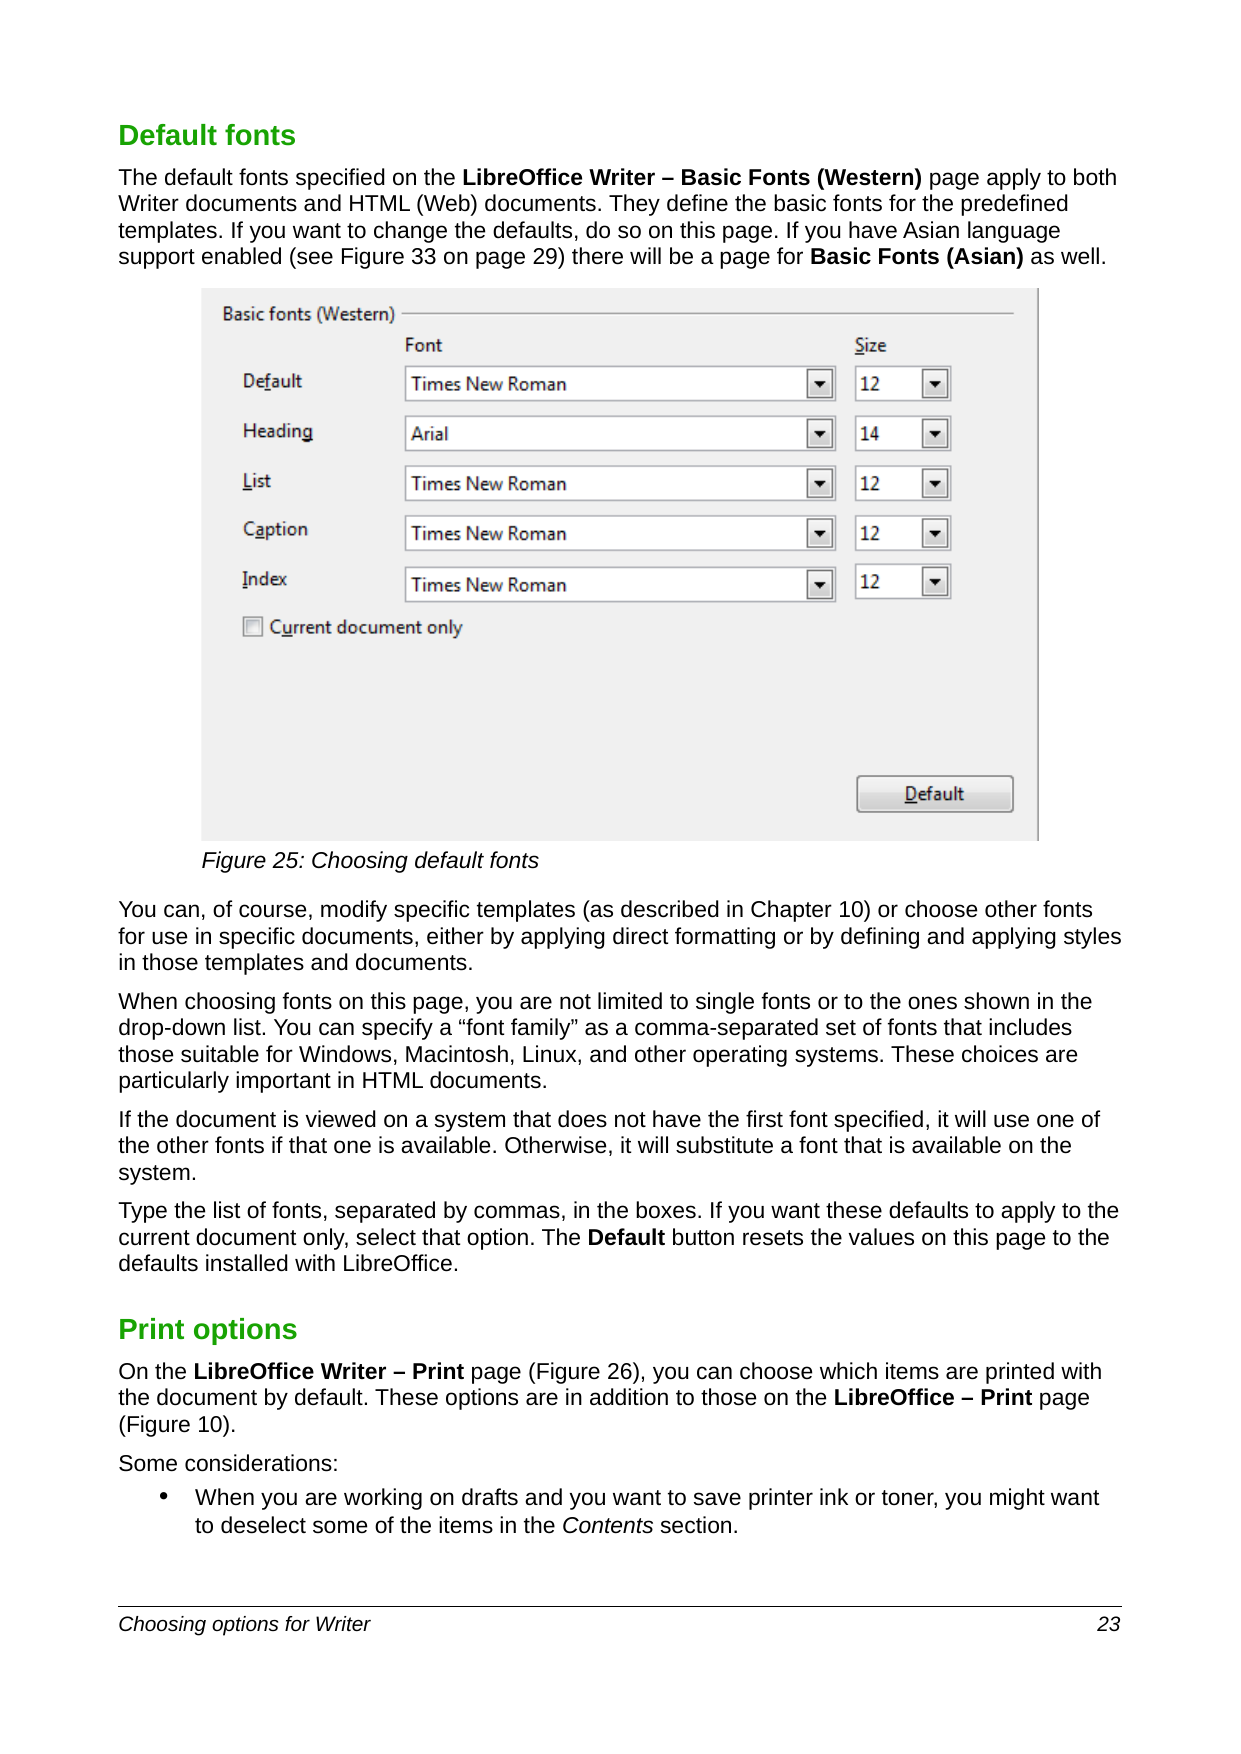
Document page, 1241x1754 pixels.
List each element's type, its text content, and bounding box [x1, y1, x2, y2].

list When you are working on drafts and you want to save printer ink or toner, you might want to deselect some of the items in the Contents section. [156, 1482, 1122, 1538]
text If the document is viewed on a system that does not have the first font specified, it will use one of the other fonts if that one is available. Otherwise, it will substitute a font that is available on the system. [118, 1106, 1122, 1185]
picture [201, 288, 1039, 841]
text Type the list of fonts, separated by commas, in the boxes. If you want these defaults to apply to the current document only, select that option. The Default button resets the values on this page to the defaults installed with LibreOffice. [118, 1197, 1122, 1277]
text When choosing fonts on this page, you are not limited to single fonts or to the ones shown in the drop-down list. You can specify a “font family” as a comma‑separated set of fonts that includes those suitable for Windows, Macintosh, Linux, and other operating systems. These choices are particularly important in HTML documents. [118, 988, 1122, 1093]
text You can, of course, modify specific templates (as described in Chapter 10) or choose other fonts for use in specific documents, either by applying direct formatting or by defining and applying styles in those templates and documents. [118, 896, 1122, 976]
text Figure 25: Choosing default fonts [201, 847, 1039, 874]
list The default fonts specified on the LibreOffice Writer – Basic Fonts (Western) page apply to both Writer documents and HTML (Web) documents. They define the basic fonts for the predefined templates. If you want to change the defaults, do so on this page. If you have Asian language support enabled (see Figure 33 on page 29) there will be a page for Basic Fonts (Asian) as well. [118, 164, 1122, 269]
text On the LibreOffice Writer – Print page (Figure 26), you can choose which items are printed with the document by default. These options are in addition to those on the LibreOffice – Print page (Figure 10). [118, 1358, 1122, 1437]
subtitle Print options [118, 1312, 1122, 1346]
list Some considerations: [118, 1449, 1122, 1476]
subtitle Default fonts [118, 118, 1122, 152]
